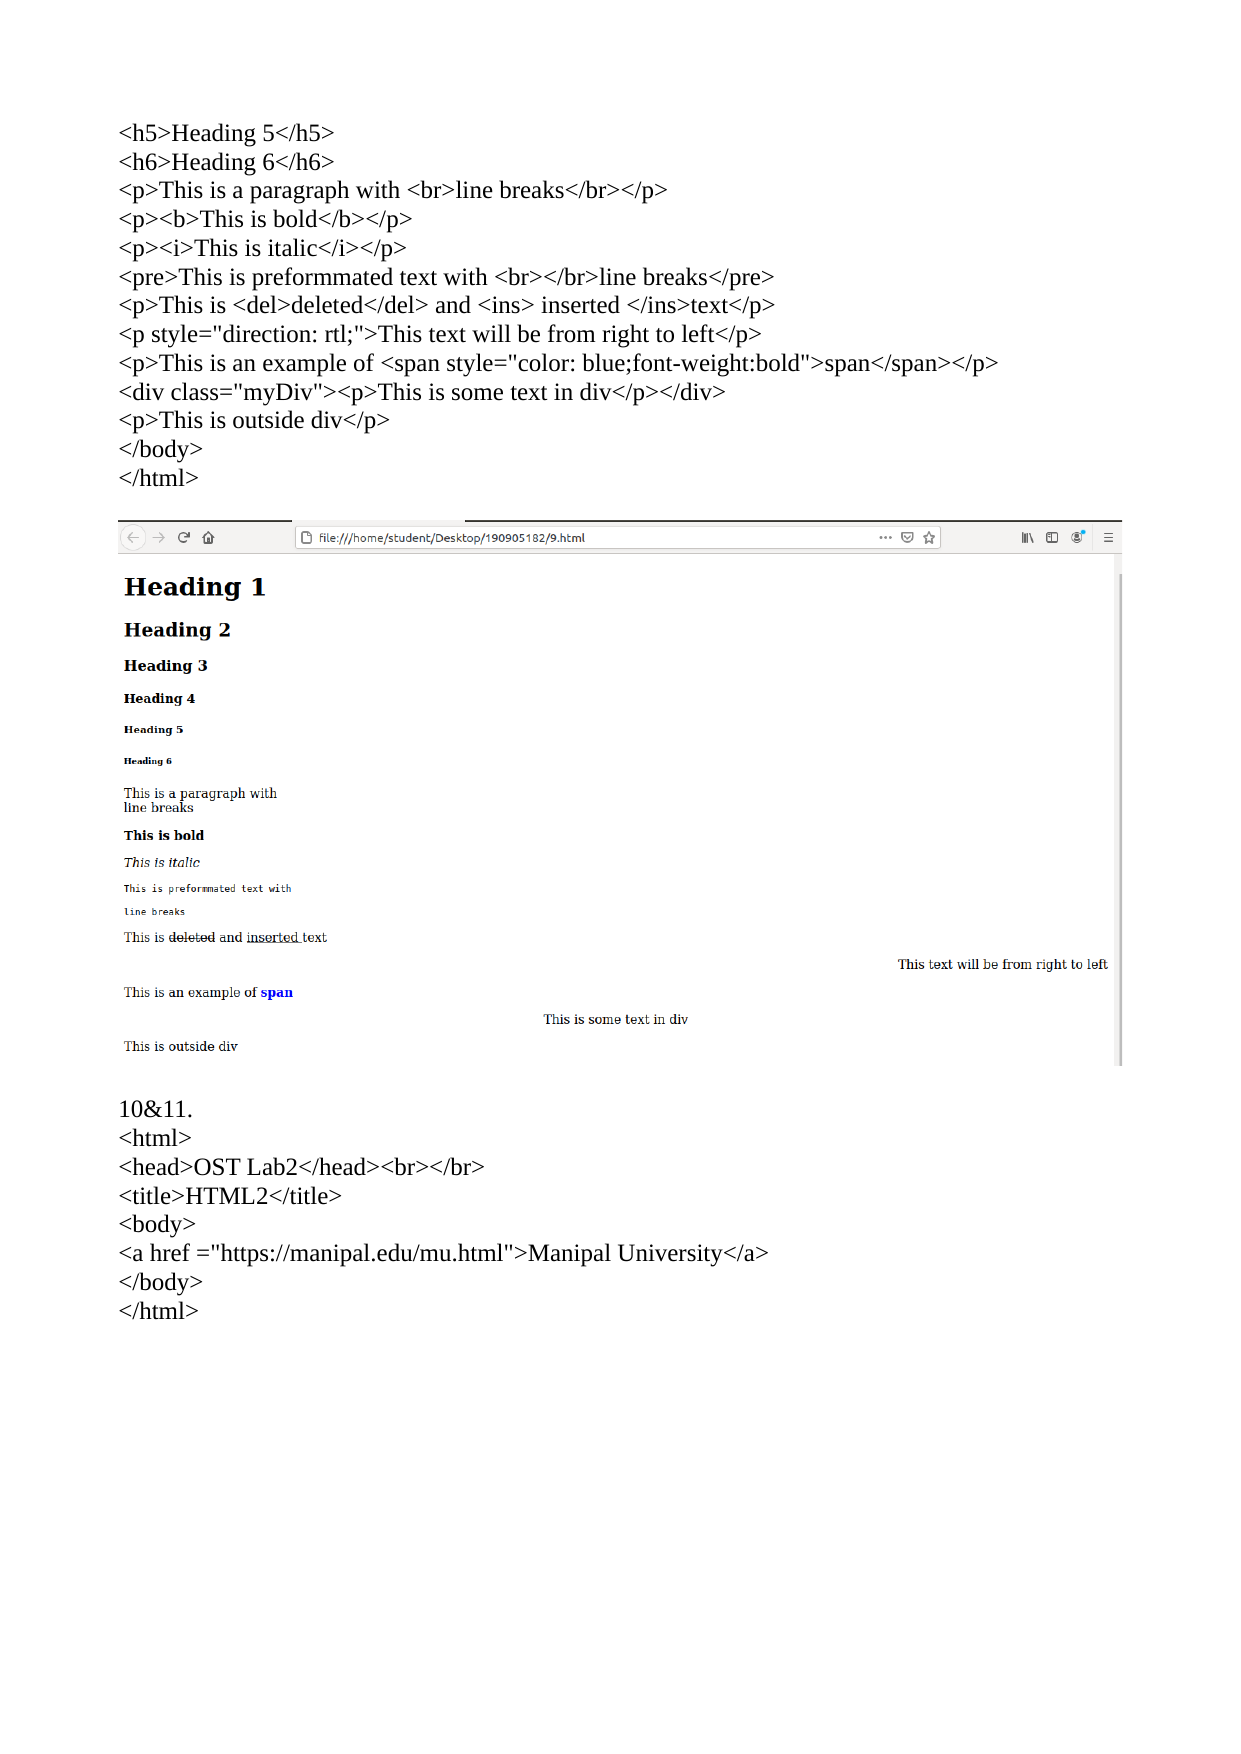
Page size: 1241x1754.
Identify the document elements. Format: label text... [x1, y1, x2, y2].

picture [118, 520, 1123, 1066]
text <p style="direction: rtl;">This text will be from right to left</p> [118, 319, 1122, 348]
text <p>This is an example of <span style="color: blue;font-weight:bold">span</span></p> [118, 348, 1122, 377]
text <p>This is a paragraph with <br>line breaks</br></p> [118, 176, 1122, 204]
text 10&11. [118, 1094, 1122, 1123]
text <p><b>This is bold</b></p> [118, 204, 1122, 233]
text <p>This is <del>deleted</del> and <ins> inserted </ins>text</p> [118, 291, 1122, 319]
text </html> [118, 463, 1122, 492]
text <a href ="https://manipal.edu/mu.html">Manipal University</a> [118, 1238, 1122, 1267]
text <title>HTML2</title> [118, 1181, 1122, 1209]
text <p>This is outside div</p> [118, 406, 1122, 434]
text <h5>Heading 5</h5> [118, 118, 1122, 147]
text <pre>This is preformmated text with <br></br>line breaks</pre> [118, 262, 1122, 291]
text <head>OST Lab2</head><br></br> [118, 1152, 1122, 1181]
text <html> [118, 1123, 1122, 1152]
text <h6>Heading 6</h6> [118, 147, 1122, 176]
text <body> [118, 1209, 1122, 1238]
text </html> [118, 1296, 1122, 1324]
text </body> [118, 1267, 1122, 1296]
text <div class="myDiv"><p>This is some text in div</p></div> [118, 377, 1122, 406]
text <p><i>This is italic</i></p> [118, 233, 1122, 262]
text </body> [118, 434, 1122, 463]
